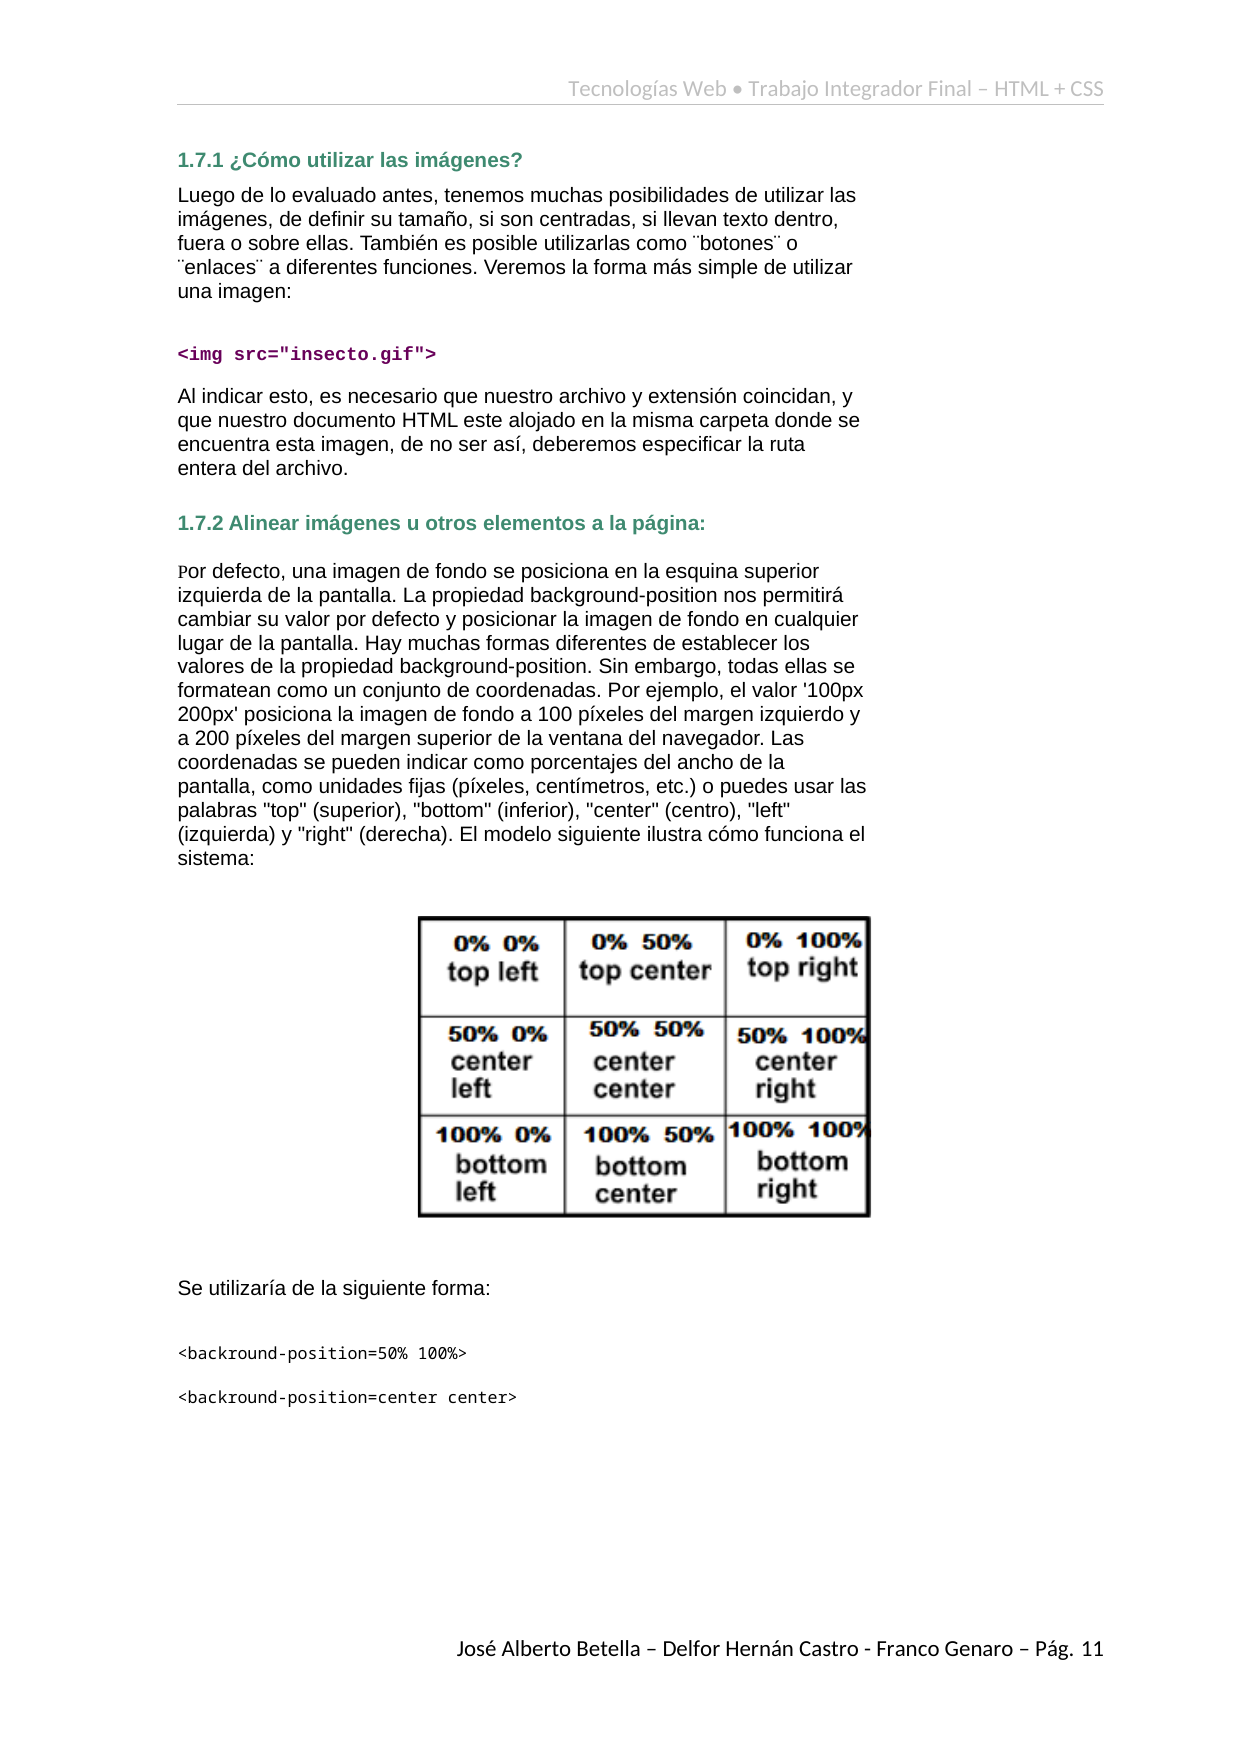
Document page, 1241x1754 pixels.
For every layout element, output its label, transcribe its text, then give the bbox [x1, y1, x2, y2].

text <img src="insecto.gif"> [177, 345, 867, 366]
text Se utilizaría de la siguiente forma: [177, 1276, 867, 1300]
text Al indicar esto, es necesario que nuestro archivo y extensión coincidan, y que nuestro documento HTML este alojado en la misma carpeta donde se encuentra esta imagen, de no ser así, deberemos especificar la ruta entera del archivo. [177, 384, 867, 479]
picture [460, 959, 875, 1221]
text 1.7.2 Alinear imágenes u otros elementos a la página: Por defecto, una imagen de fondo se posiciona en la esquina superior izquierda de la pantalla. La propiedad background-position nos permitirá cambiar su valor por defecto y posicionar la imagen de fondo en cualquier lugar de la pantalla. Hay muchas formas diferentes de establecer los valores de la propiedad background-position. Sin embargo, todas ellas se formatean como un conjunto de coordenadas. Por ejemplo, el valor '100px 200px' posiciona la imagen de fondo a 100 píxeles del margen izquierdo y a 200 píxeles del margen superior de la ventana del navegador. Las coordenadas se pueden indicar como porcentajes del ancho de la pantalla, como unidades fijas (píxeles, centímetros, etc.) o puedes usar las palabras "top" (superior), "bottom" (inferior), "center" (centro), "left" (izquierda) y "right" (derecha). El modelo siguiente ilustra cómo funciona el sistema: [177, 511, 867, 870]
text 1.7.1 ¿Cómo utilizar las imágenes? [177, 148, 867, 172]
text Luego de lo evaluado antes, tenemos muchas posibilidades de utilizar las imágenes, de definir su tamaño, si son centradas, si llevan texto dentro, fuera o sobre ellas. También es posible utilizarlas como ¨botones¨ o ¨enlaces¨ a diferentes funciones. Veremos la forma más simple de utilizar una imagen: [177, 183, 867, 327]
text <backround-position=50% 100%> <backround-position=center center> [177, 1341, 867, 1408]
